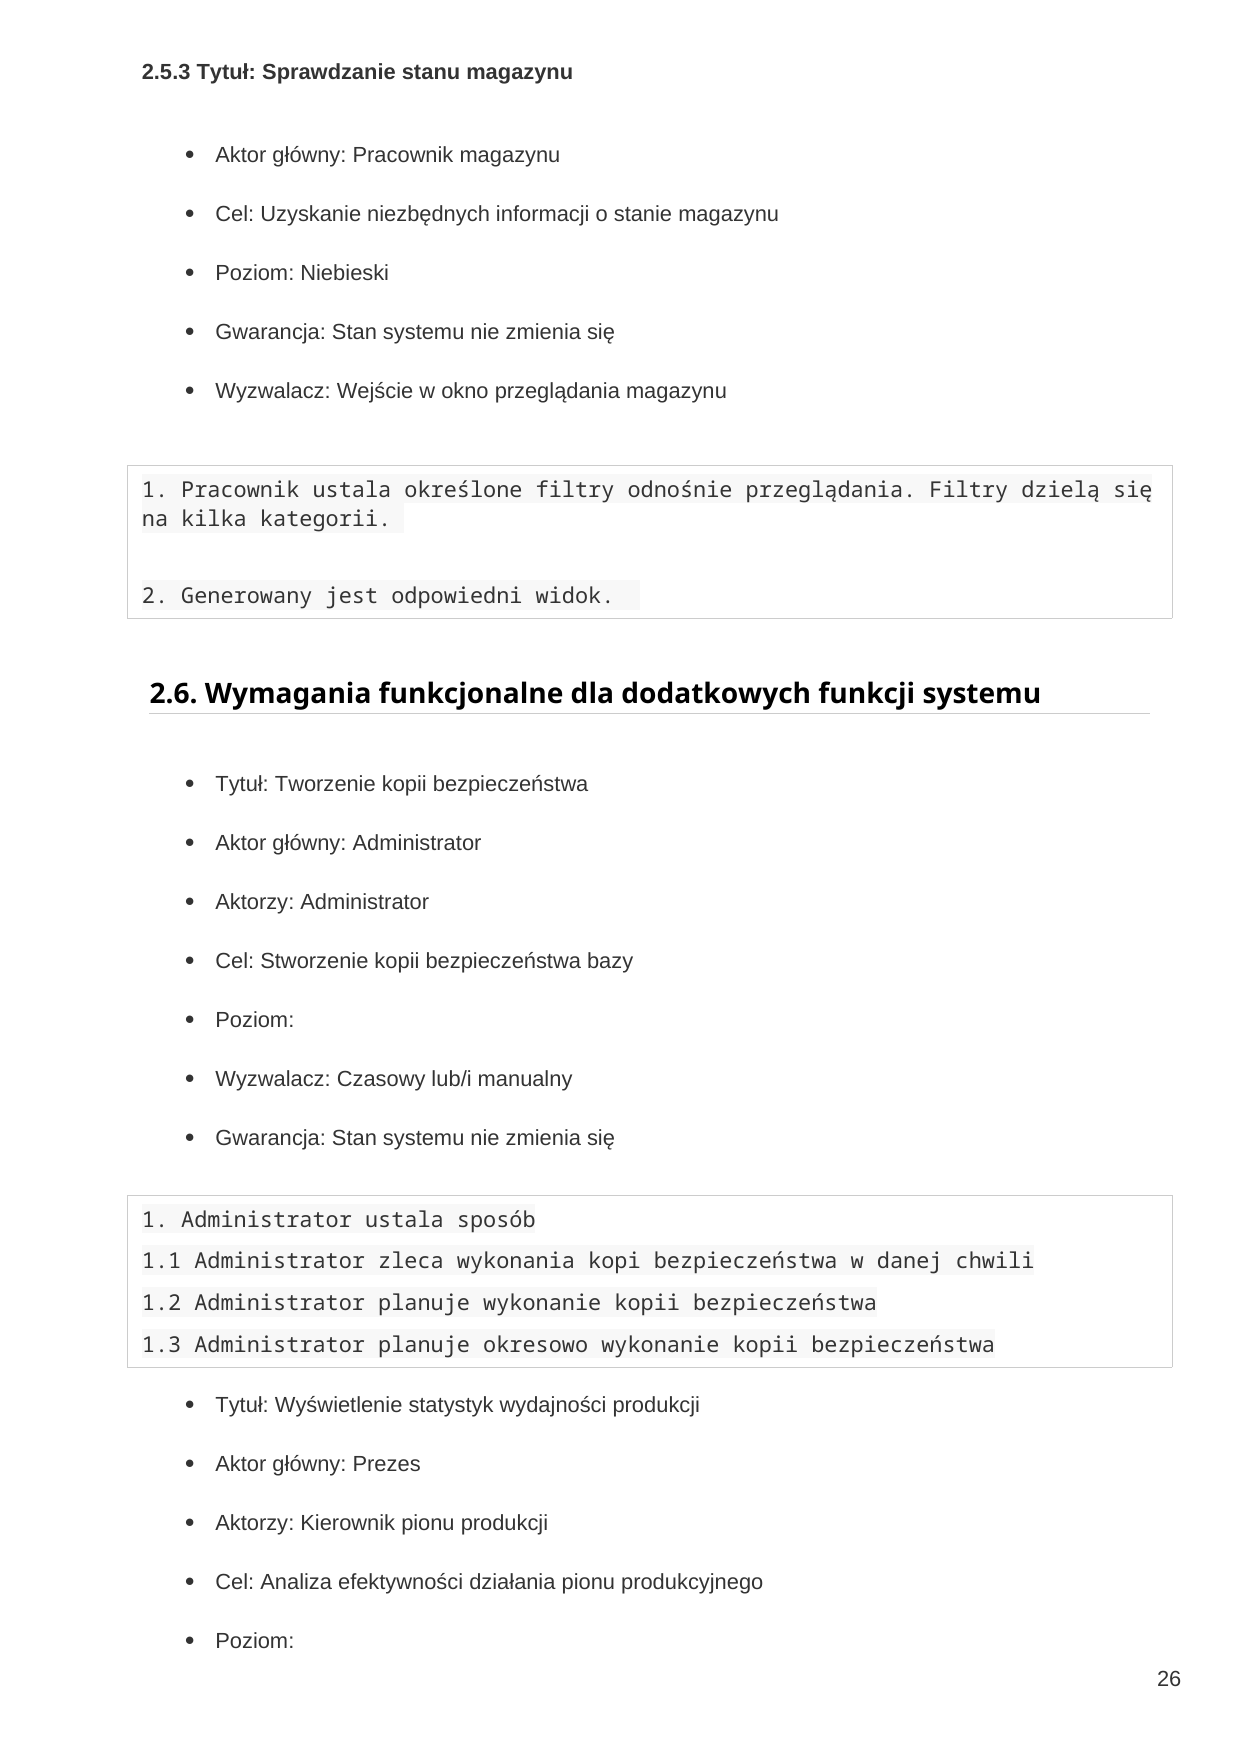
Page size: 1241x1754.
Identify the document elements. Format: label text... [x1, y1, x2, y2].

list Poziom: [186, 1007, 1158, 1032]
text 1.3 Administrator planuje okresowo wykonanie kopii bezpieczeństwa [128, 1320, 1172, 1367]
list Poziom: Niebieski [186, 260, 1158, 285]
list Aktorzy: Administrator [186, 889, 1158, 914]
list Tytuł: Tworzenie kopii bezpieczeństwa [186, 771, 1158, 796]
list Cel: Stworzenie kopii bezpieczeństwa bazy [186, 948, 1158, 973]
list Gwarancja: Stan systemu nie zmienia się [186, 1125, 1158, 1151]
list Aktor główny: Prezes [186, 1451, 1158, 1476]
list Aktor główny: Pracownik magazynu [186, 142, 1158, 167]
text 1. Pracownik ustala określone filtry odnośnie przeglądania. Filtry dzielą się na kilka kategorii. [128, 466, 1172, 533]
list Wyzwalacz: Wejście w okno przeglądania magazynu [186, 378, 1158, 403]
list Poziom: [186, 1628, 1158, 1653]
text 1.2 Administrator planuje wykonanie kopii bezpieczeństwa [128, 1278, 1172, 1317]
text 2. Generowany jest odpowiedni widok. [128, 571, 1172, 618]
list Cel: Uzyskanie niezbędnych informacji o stanie magazynu [186, 201, 1158, 226]
list Wyzwalacz: Czasowy lub/i manualny [186, 1066, 1158, 1091]
list Aktor główny: Administrator [186, 830, 1158, 855]
subtitle 2.6. Wymagania funkcjonalne dla dodatkowych funkcji systemu [149, 673, 1150, 713]
list Aktorzy: Kierownik pionu produkcji [186, 1510, 1158, 1535]
text 1. Administrator ustala sposób [128, 1196, 1172, 1233]
list Gwarancja: Stan systemu nie zmienia się [186, 319, 1158, 344]
list Cel: Analiza efektywności działania pionu produkcyjnego [186, 1569, 1158, 1594]
list Tytuł: Wyświetlenie statystyk wydajności produkcji [186, 1392, 1158, 1417]
text 1.1 Administrator zleca wykonania kopi bezpieczeństwa w danej chwili [128, 1237, 1172, 1275]
text 2.5.3 Tytuł: Sprawdzanie stanu magazynu [142, 59, 1158, 84]
